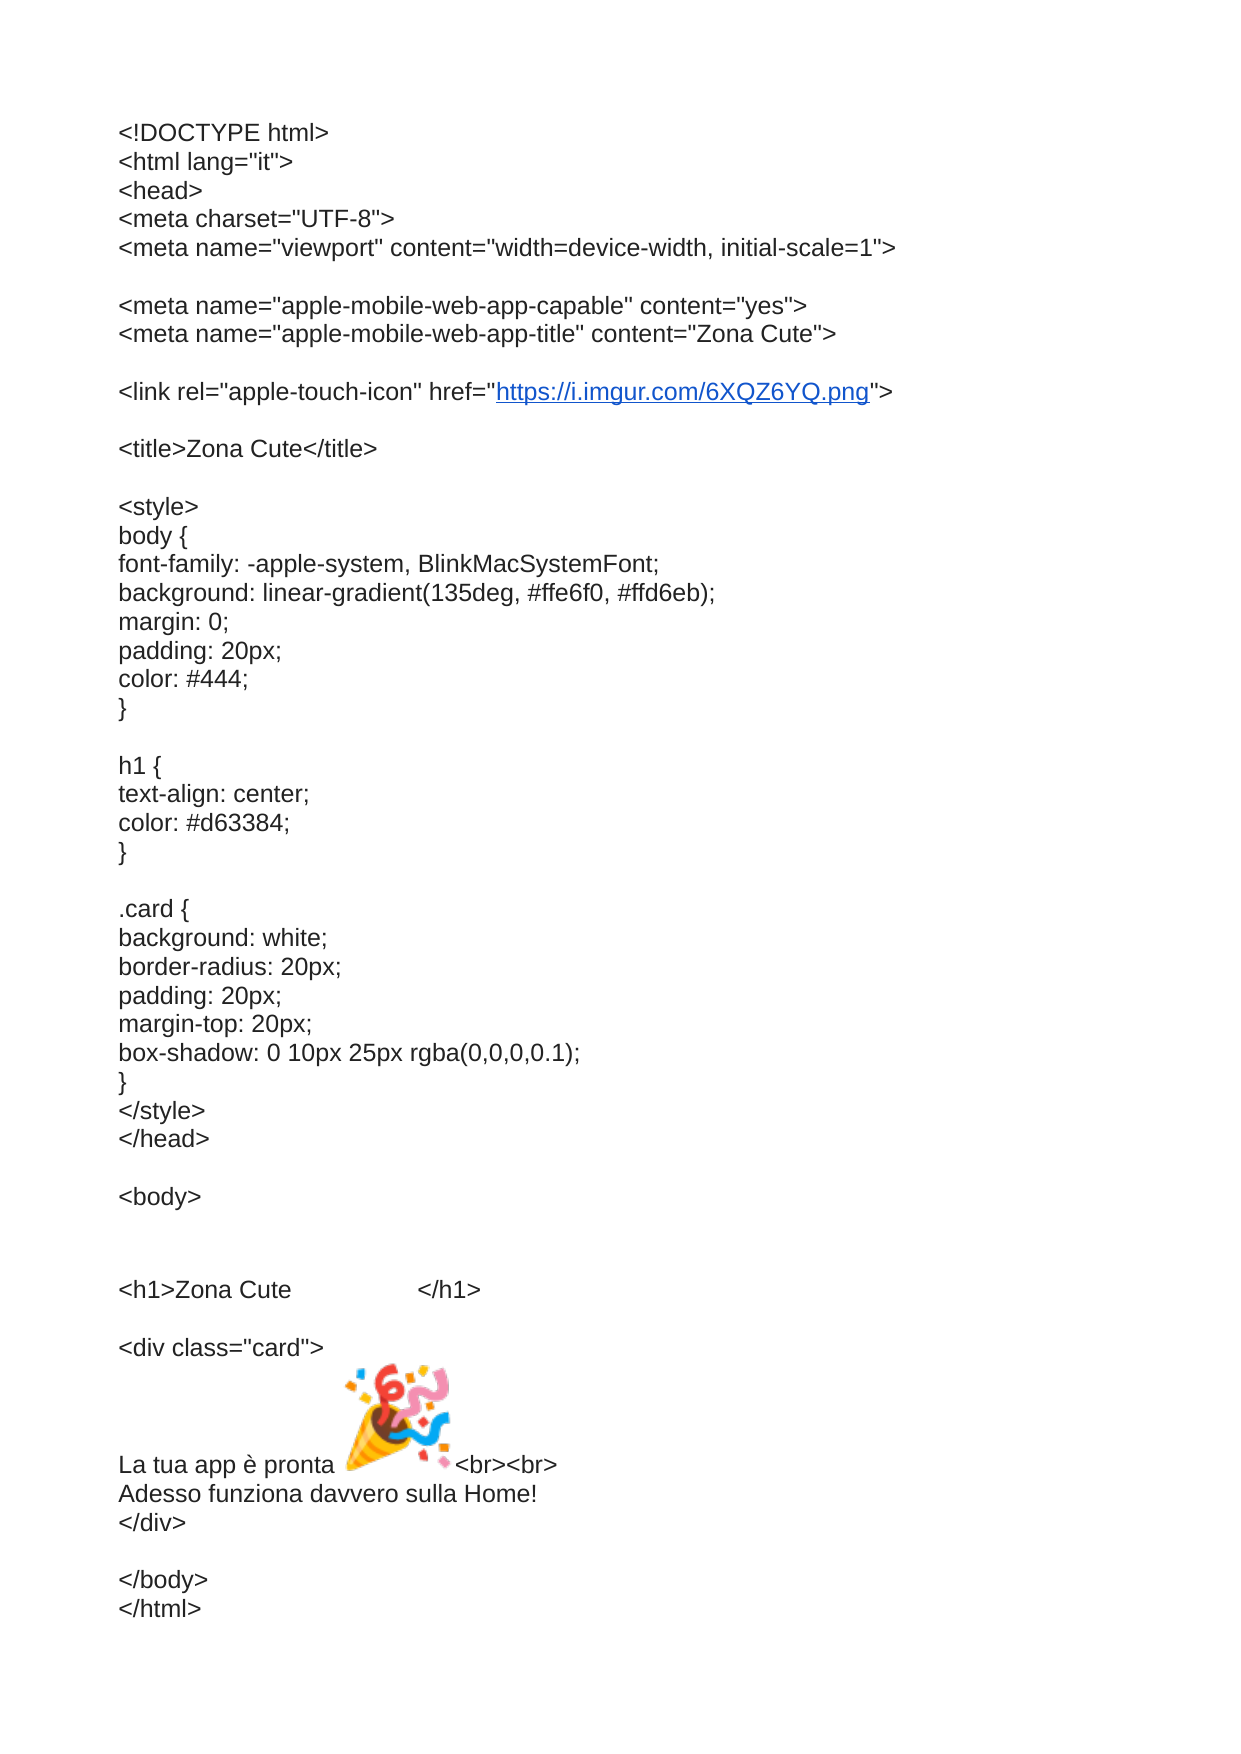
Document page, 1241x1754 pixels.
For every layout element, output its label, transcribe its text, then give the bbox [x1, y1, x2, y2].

text <!DOCTYPE html> <html lang="it"> <head> <meta charset="UTF-8"> <meta name="viewport" content="width=device-width, initial-scale=1"> <meta name="apple-mobile-web-app-capable" content="yes"> <meta name="apple-mobile-web-app-title" content="Zona Cute"> <link rel="apple-touch-icon" href="https://i.imgur.com/6XQZ6YQ.png"> <title>Zona Cute</title> <style> body { font-family: -apple-system, BlinkMacSystemFont; background: linear-gradient(135deg, #ffe6f0, #ffd6eb); margin: 0; padding: 20px; color: #444; } h1 { text-align: center; color: #d63384; } .card { background: white; border-radius: 20px; padding: 20px; margin-top: 20px; box-shadow: 0 10px 25px rgba(0,0,0,0.1); } </style> </head> <body> <h1>Zona Cute </h1> <div class="card"> La tua app è pronta <br><br> Adesso funziona davvero sulla Home! </div> </body> </html> [118, 118, 1122, 1623]
picture [342, 1361, 455, 1474]
